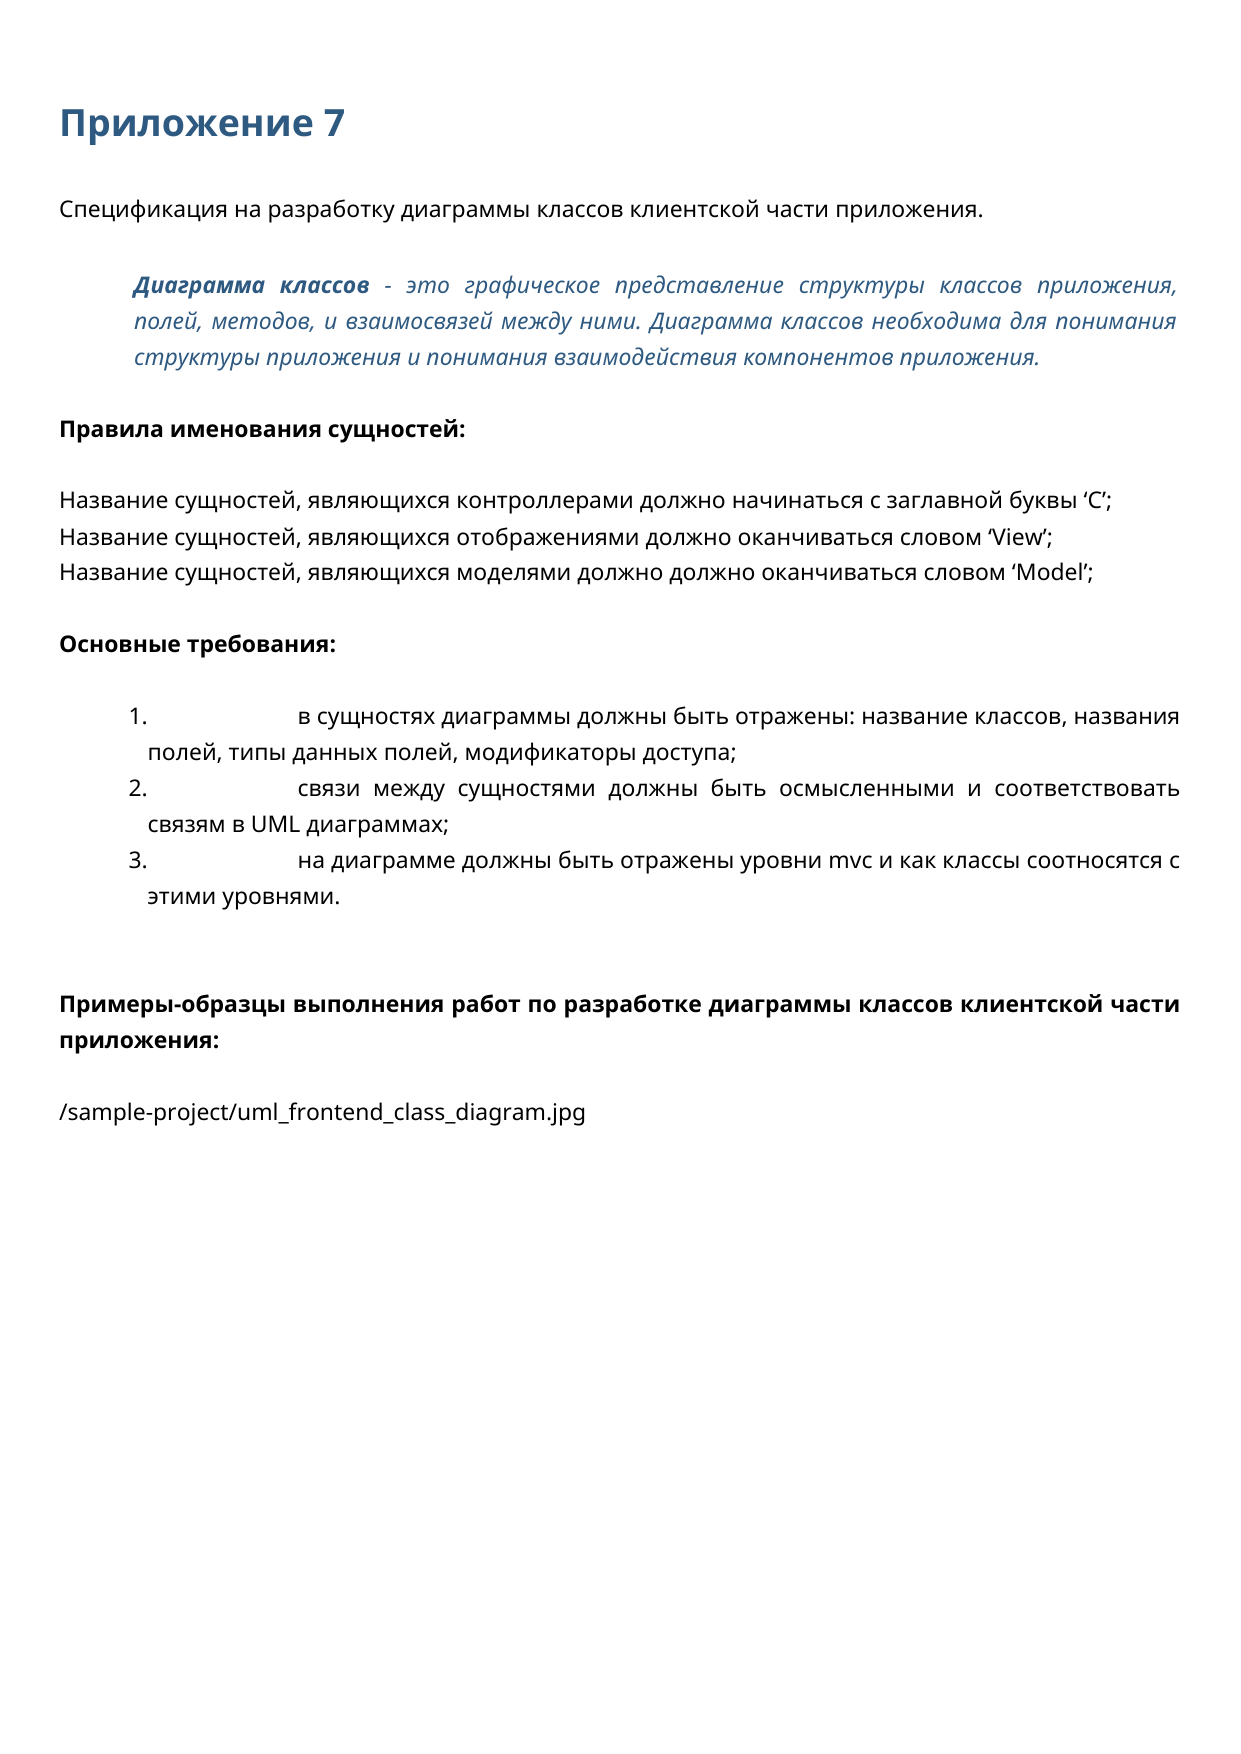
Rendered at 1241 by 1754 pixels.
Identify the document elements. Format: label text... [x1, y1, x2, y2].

list в сущностях диаграммы должны быть отражены: название классов, названия полей, типы данных полей, модификаторы доступа; [147, 700, 1181, 767]
text /sample-project/uml_frontend_class_diagram.jpg [59, 1095, 1181, 1127]
list на диаграмме должны быть отражены уровни mvc и как классы соотносятся с этими уровнями. [147, 844, 1181, 911]
list связи между сущностями должны быть осмысленными и соответствовать связям в UML диаграммах; [147, 772, 1181, 839]
subtitle Спецификация на разработку диаграммы классов клиентской части приложения. [59, 193, 1181, 224]
text Правила именования сущностей: [59, 413, 1181, 444]
text Диаграмма классов - это графическое представление структуры классов приложения, полей, методов, и взаимосвязей между ними. Диаграмма классов необходима для понимания структуры приложения и понимания взаимодействия компонентов приложения. [134, 269, 1181, 372]
subtitle Приложение 7 [59, 96, 1181, 147]
text Название сущностей, являющихся отображениями должно оканчиваться словом ‘View’; [59, 520, 1181, 552]
text Название сущностей, являющихся моделями должно должно оканчиваться словом ‘Model’; [59, 556, 1181, 588]
text Примеры-образцы выполнения работ по разработке диаграммы классов клиентской части приложения: [59, 988, 1181, 1055]
text Основные требования: [59, 628, 1181, 659]
text Название сущностей, являющихся контроллерами должно начинаться с заглавной буквы ‘C’; [59, 484, 1181, 516]
